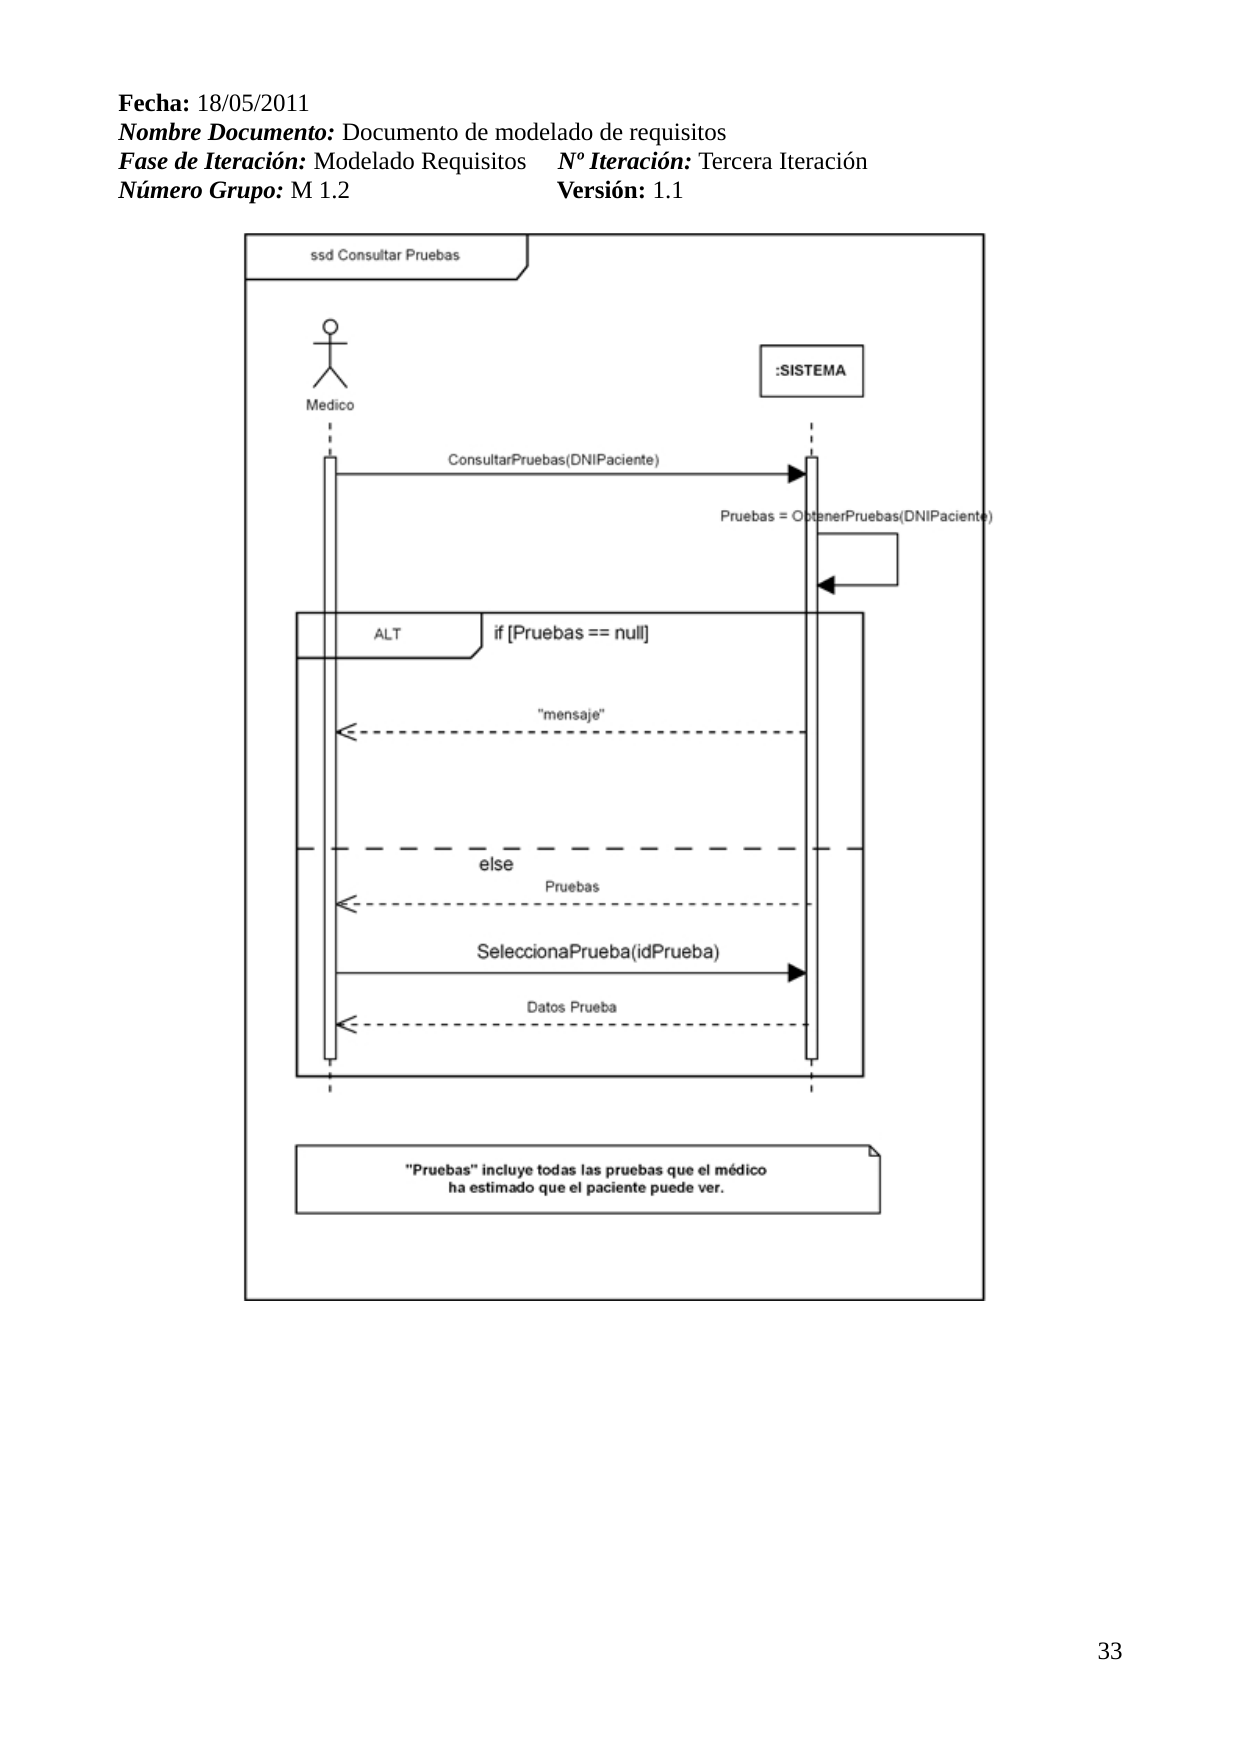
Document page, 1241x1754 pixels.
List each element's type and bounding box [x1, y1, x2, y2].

picture [243, 233, 997, 1301]
